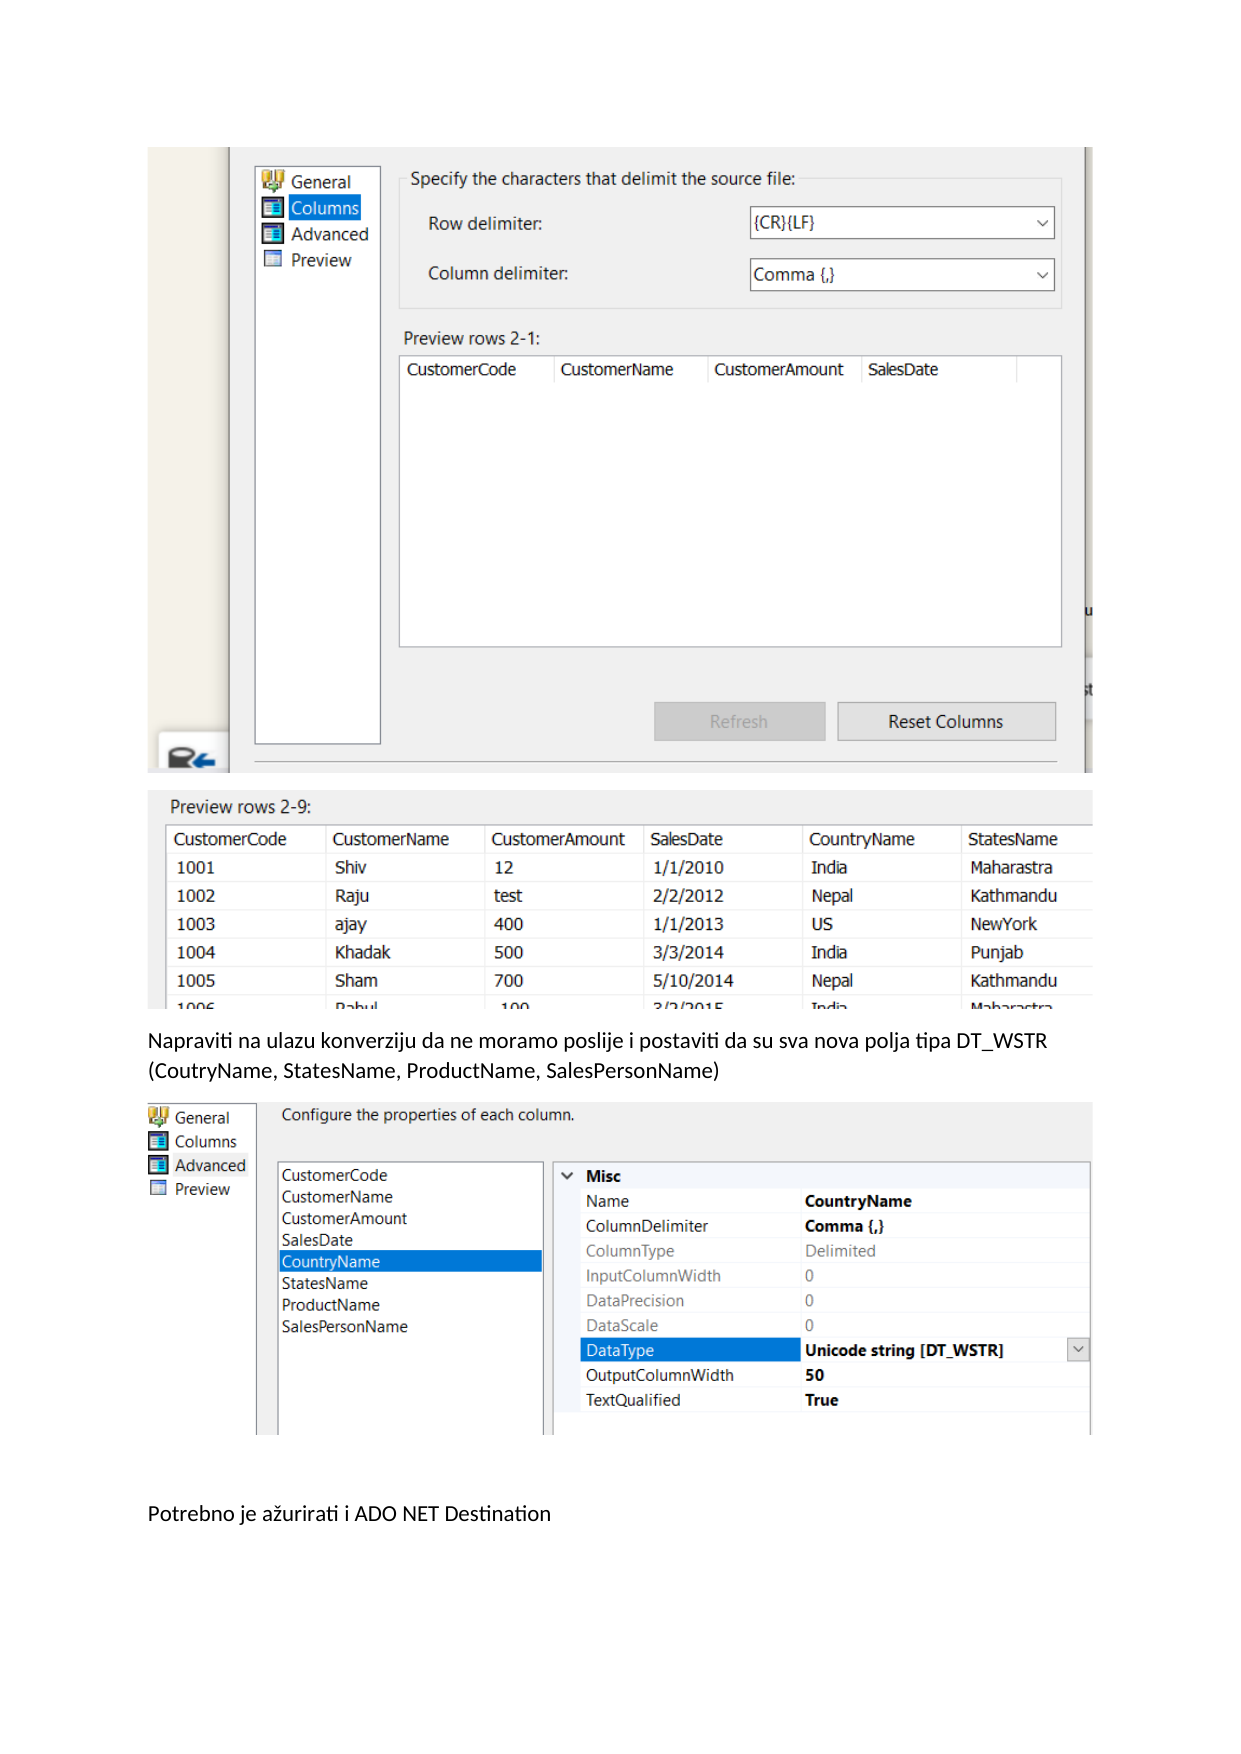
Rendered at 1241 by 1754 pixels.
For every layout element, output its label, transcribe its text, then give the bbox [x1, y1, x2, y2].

text Potrebno je ažurirati i ADO NET Destination [148, 1499, 1093, 1527]
text Napraviti na ulazu konverziju da ne moramo poslije i postaviti da su sva nova polja tipa DT_WSTR (CoutryName, StatesName, ProductName, SalesPersonName) [148, 1026, 1093, 1084]
